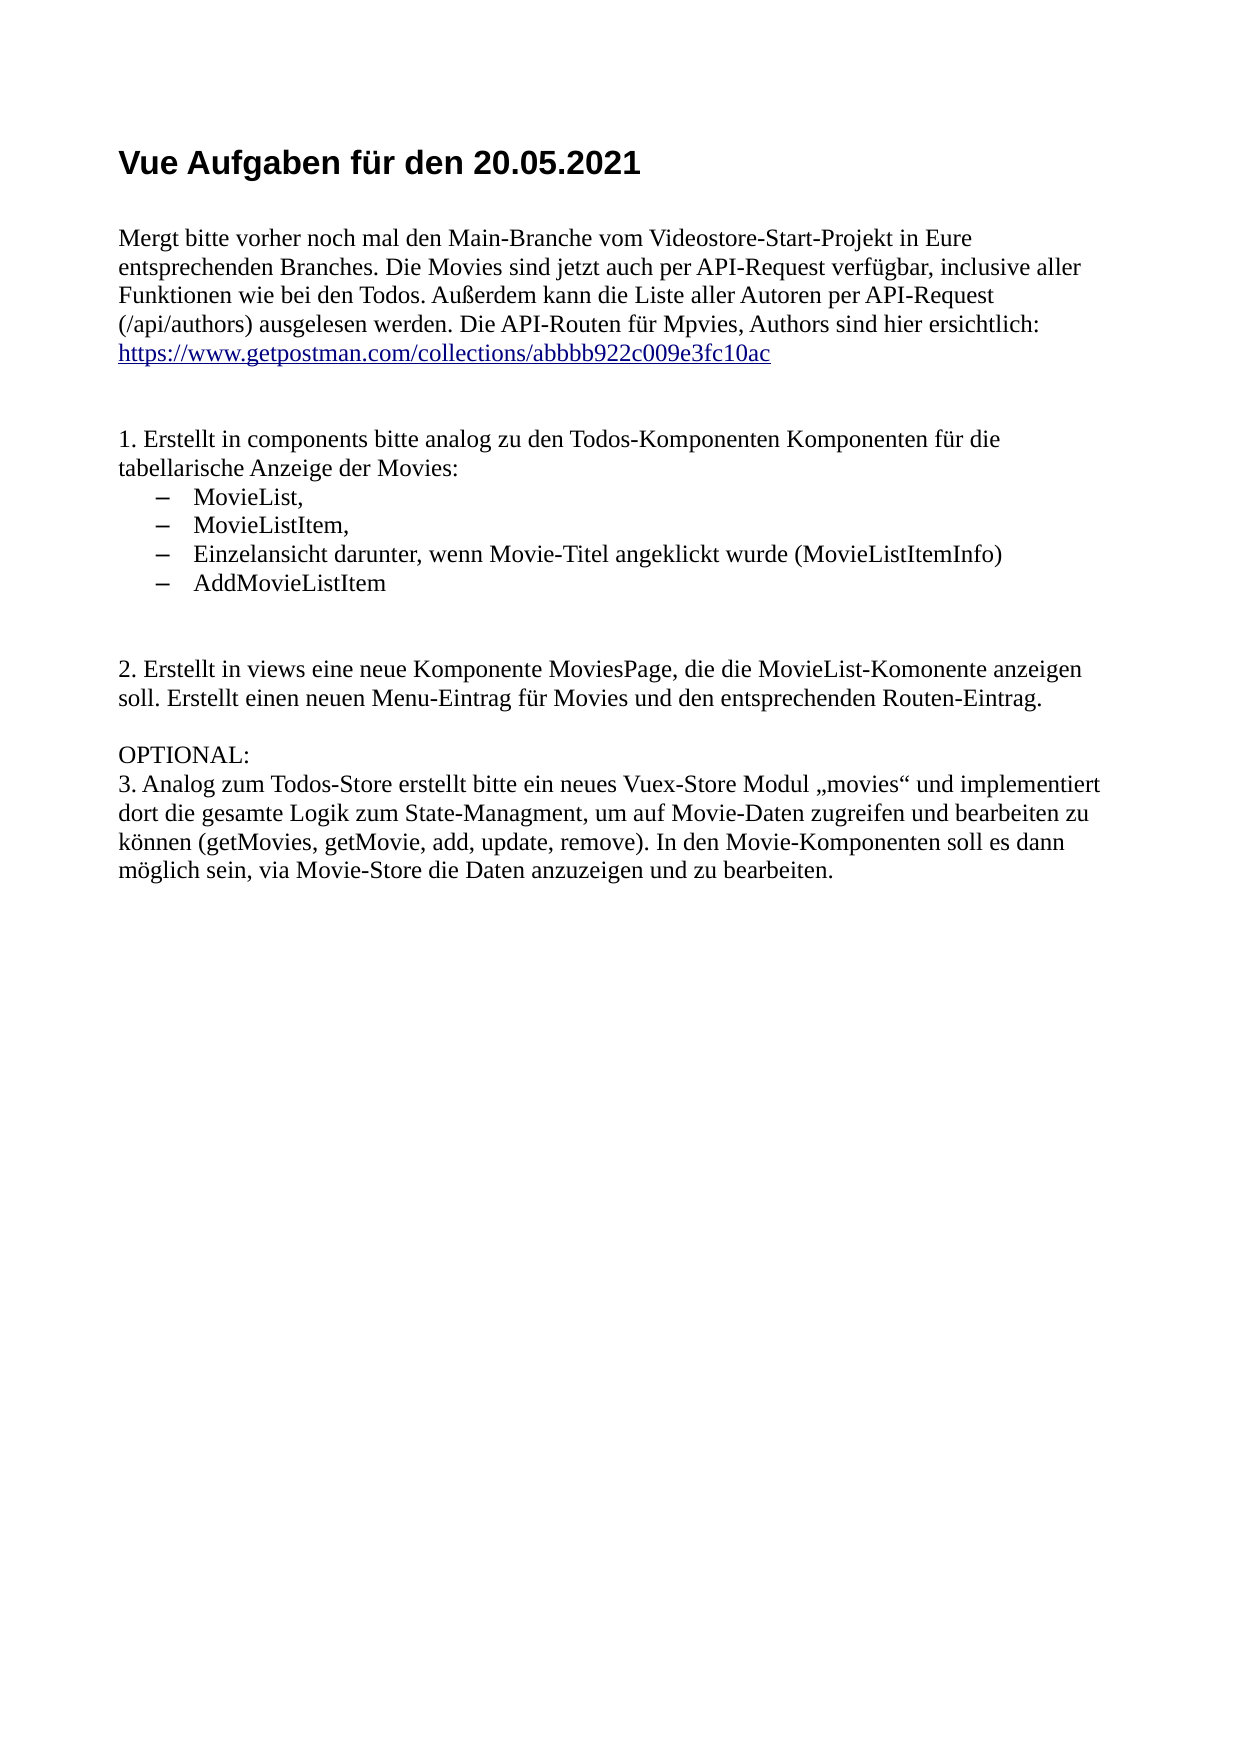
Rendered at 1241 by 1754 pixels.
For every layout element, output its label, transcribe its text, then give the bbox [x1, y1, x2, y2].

list Einzelansicht darunter, wenn Movie-Titel angeklickt wurde (MovieListItemInfo) [156, 539, 1122, 568]
list MovieList, [156, 482, 1122, 511]
list AddMovieListItem [156, 568, 1122, 597]
text 2. Erstellt in views eine neue Komponente MoviesPage, die die MovieList-Komonente anzeigen soll. Erstellt einen neuen Menu-Eintrag für Movies und den entsprechenden Routen-Eintrag. [118, 654, 1122, 712]
text 3. Analog zum Todos-Store erstellt bitte ein neues Vuex-Store Modul „movies“ und implementiert dort die gesamte Logik zum State-Managment, um auf Movie-Daten zugreifen und bearbeiten zu können (getMovies, getMovie, add, update, remove). In den Movie-Komponenten soll es dann möglich sein, via Movie-Store die Daten anzuzeigen und zu bearbeiten. [118, 769, 1122, 884]
text OPTIONAL: [118, 741, 1122, 769]
text 1. Erstellt in components bitte analog zu den Todos-Komponenten Komponenten für die tabellarische Anzeige der Movies: [118, 424, 1122, 482]
list MovieListItem, [156, 511, 1122, 539]
text Mergt bitte vorher noch mal den Main-Branche vom Videostore-Start-Projekt in Eure entsprechenden Branches. Die Movies sind jetzt auch per API-Request verfügbar, inclusive aller Funktionen wie bei den Todos. Außerdem kann die Liste aller Autoren per API-Request (/api/authors) ausgelesen werden. Die API-Routen für Mpvies, Authors sind hier ersichtlich: [118, 223, 1122, 338]
text https://www.getpostman.com/collections/abbbb922c009e3fc10ac [118, 338, 1122, 367]
subtitle Vue Aufgaben für den 20.05.2021 [118, 143, 1122, 182]
